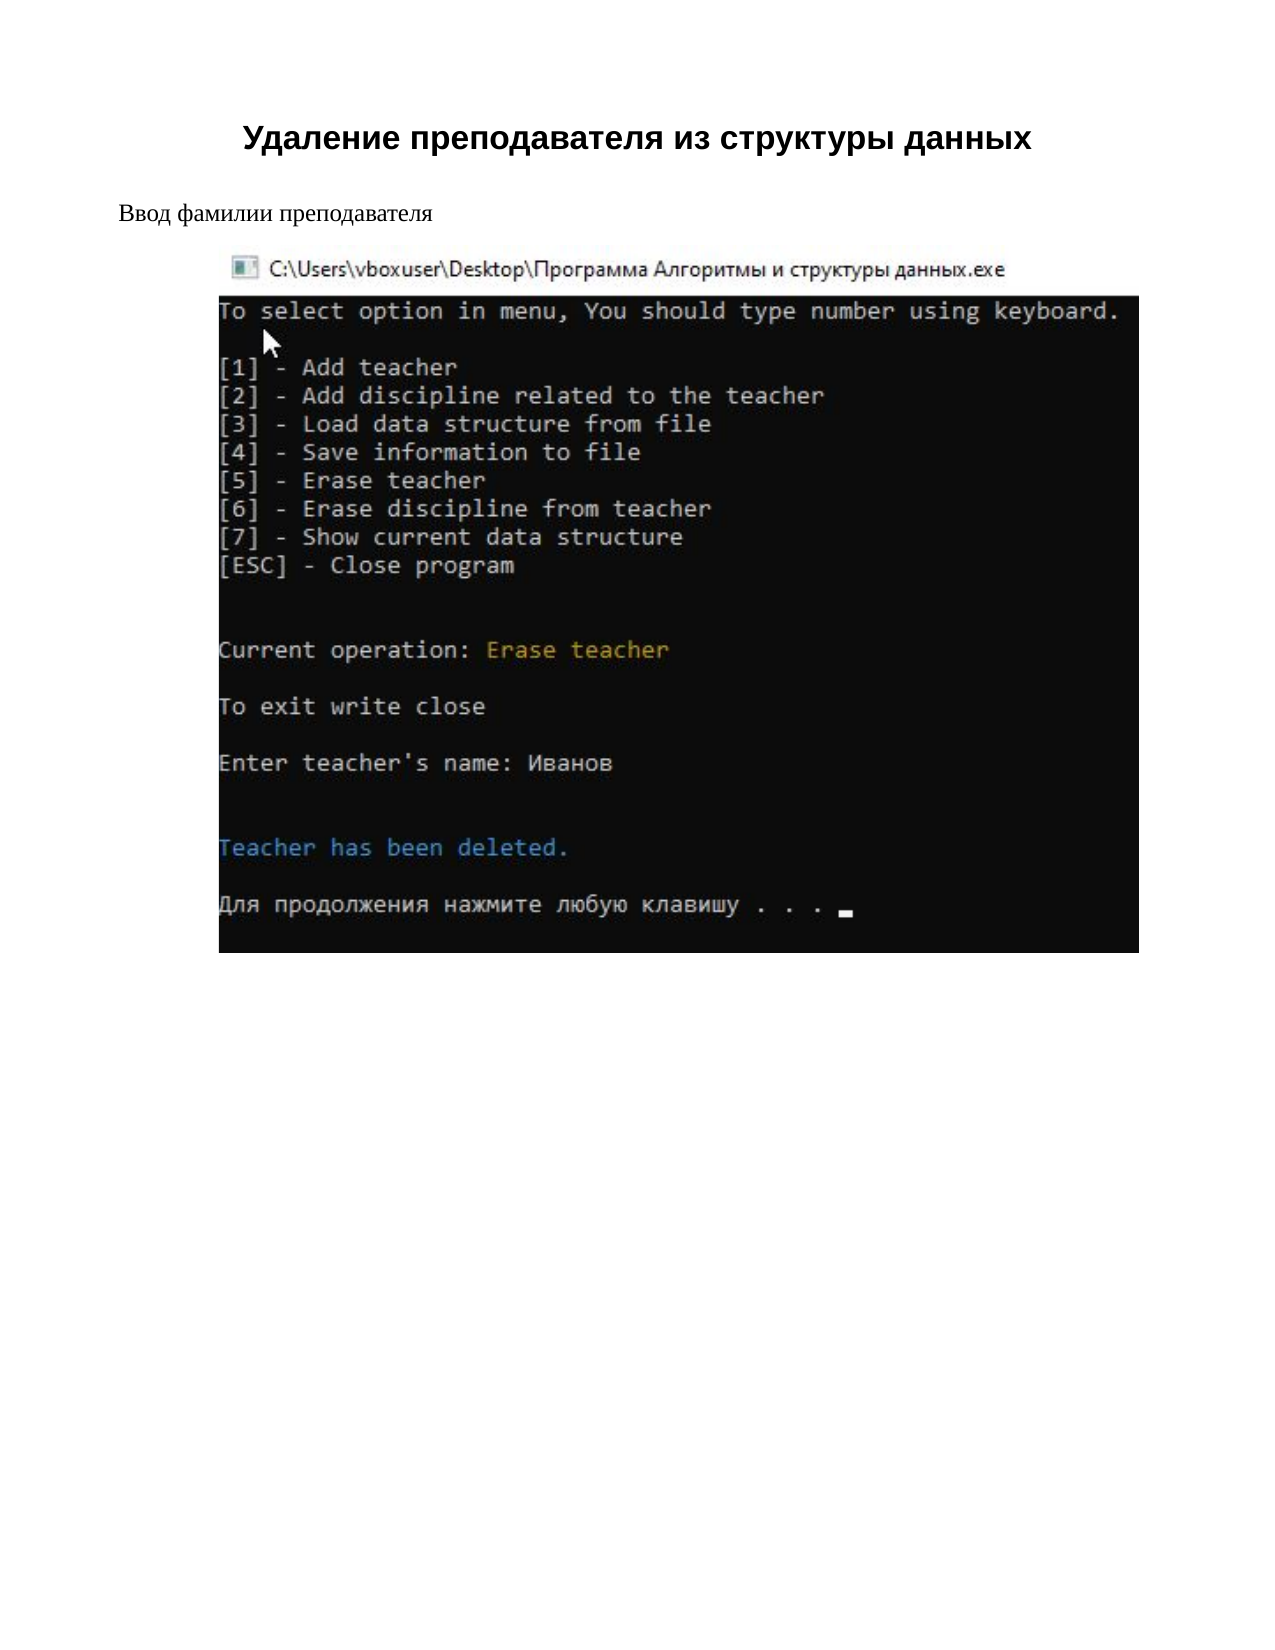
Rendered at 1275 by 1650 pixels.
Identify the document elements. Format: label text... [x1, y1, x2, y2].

text Ввод фамилии преподавателя [118, 198, 1157, 227]
picture [218, 245, 1139, 953]
subtitle Удаление преподавателя из структуры данных [118, 118, 1157, 157]
